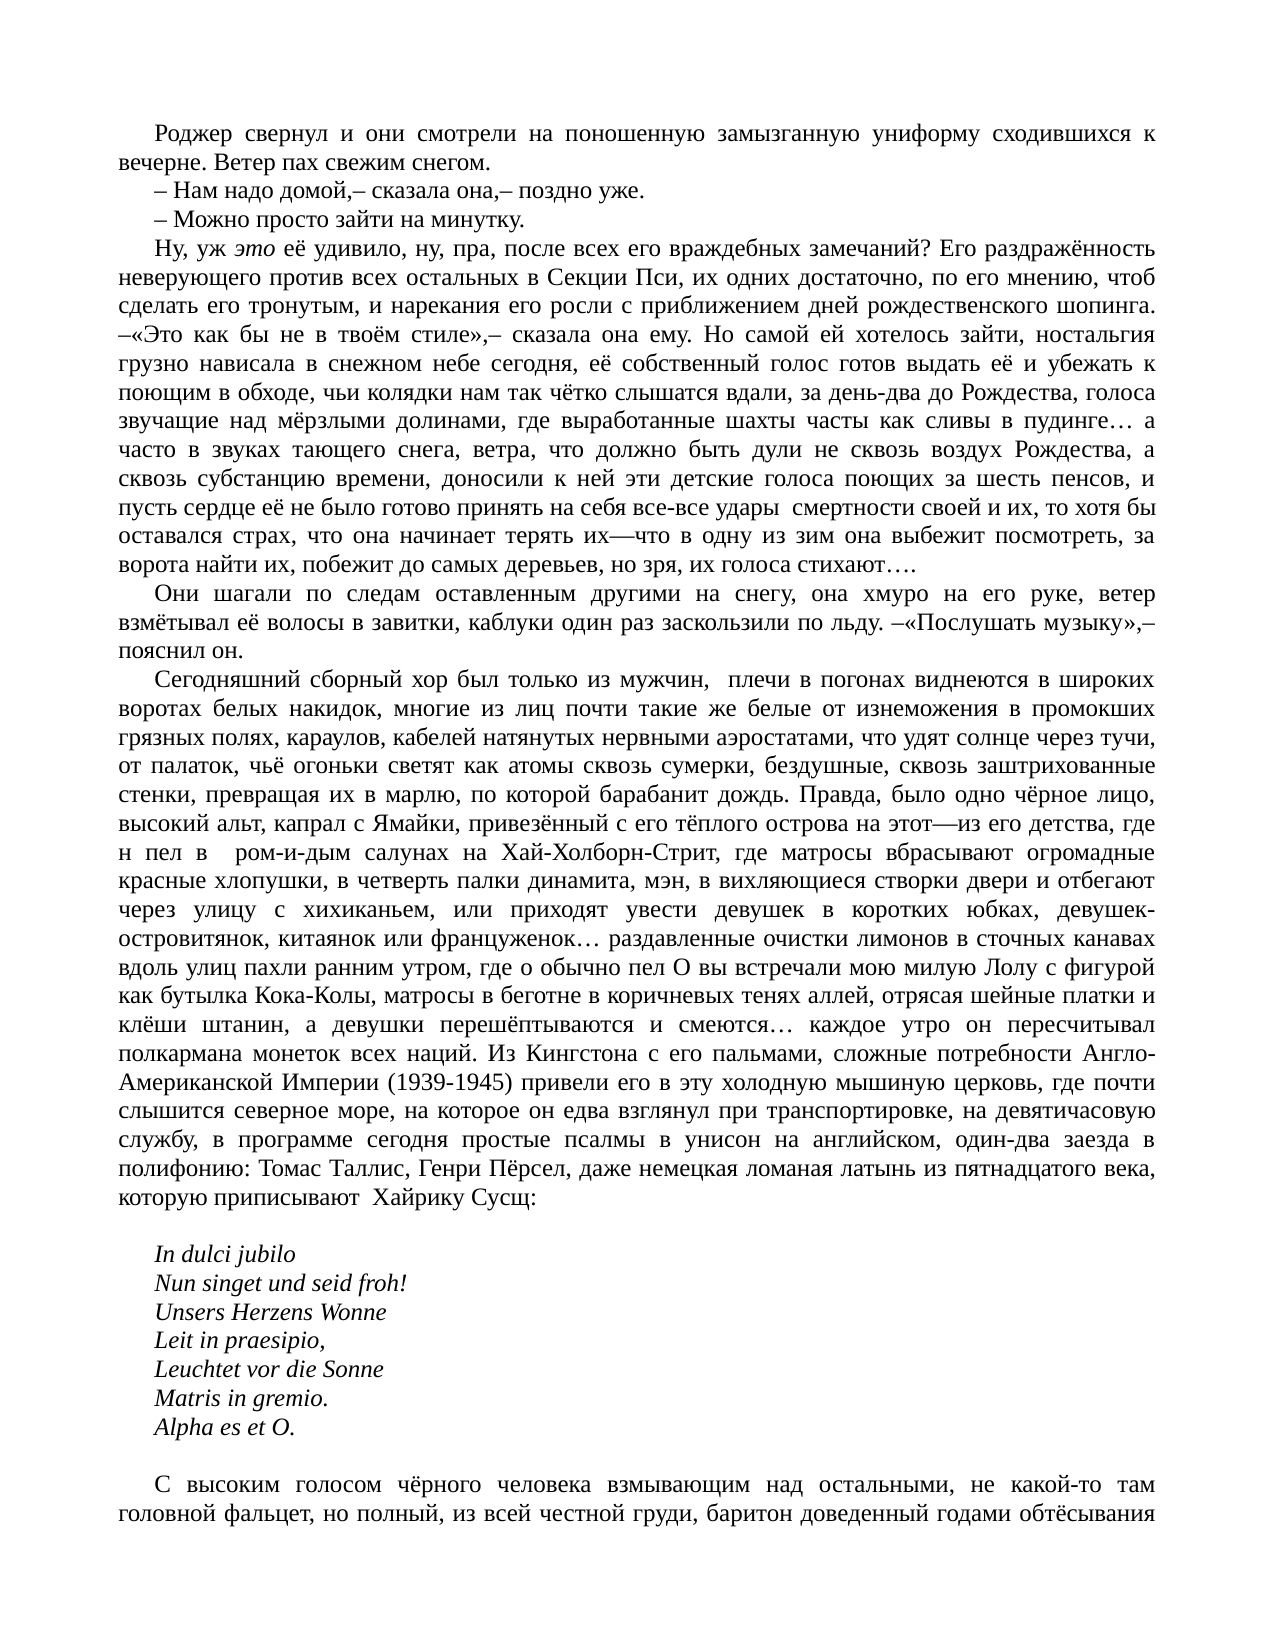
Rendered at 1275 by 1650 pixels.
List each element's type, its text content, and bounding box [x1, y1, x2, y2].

text Nun singet und seid froh! [118, 1268, 1157, 1297]
text Matris in gremio. [118, 1383, 1157, 1412]
text С высоким голосом чёрного человека взмывающим над остальными, не какой-то там головной фальцет, но полный, из всей честной груди, баритон доведенный годами обтёсывания [118, 1469, 1157, 1527]
text Alpha es et O. [118, 1412, 1157, 1441]
text – Можно просто зайти на минутку. [118, 204, 1157, 233]
text Leit in praesipio, [118, 1326, 1157, 1354]
text Роджер свернул и они смотрели на поношенную замызганную униформу сходившихся к вечерне. Ветер пах свежим снегом. [118, 118, 1157, 176]
text Сегодняшний сборный хор был только из мужчин, плечи в погонах виднеются в широких воротах белых накидок, многие из лиц почти такие же белые от изнеможения в промокших грязных полях, караулов, кабелей натянутых нервными аэростатами, что удят солнце через тучи, от палаток, чьё огоньки светят как атомы сквозь сумерки, бездушные, сквозь заштрихованные стенки, превращая их в марлю, по которой барабанит дождь. Правда, было одно чёрное лицо, высокий альт, капрал с Ямайки, привезённый с его тёплого острова на этот—из его детства, где н пел в ром-и-дым салунах на Хай-Холборн-Стрит, где матросы вбрасывают огромадные красные хлопушки, в четверть палки динамита, мэн, в вихляющиеся створки двери и отбегают через улицу с хихиканьем, или приходят увести девушек в коротких юбках, девушек-островитянок, китаянок или француженок… раздавленные очистки лимонов в сточных канавах вдоль улиц пахли ранним утром, где о обычно пел О вы встречали мою милую Лолу с фигурой как бутылка Кока-Колы, матросы в беготне в коричневых тенях аллей, отрясая шейные платки и клёши штанин, а девушки перешёптываются и смеются… каждое утро он пересчитывал полкармана монеток всех наций. Из Кингстона с его пальмами, сложные потребности Англо-Американской Империи (1939-1945) привели его в эту холодную мышиную церковь, где почти слышится северное море, на которое он едва взглянул при транспортировке, на девятичасовую службу, в программе сегодня простые псалмы в унисон на английском, один-два заезда в полифонию: Томас Таллис, Генри Пёрсел, даже немецкая ломаная латынь из пятнадцатого века, которую приписывают Хайрику Сусщ: [118, 664, 1157, 1211]
text Они шагали по следам оставленным другими на снегу, она хмуро на его руке, ветер взмётывал её волосы в завитки, каблуки один раз заскользили по льду. –«Послушать музыку»,– пояснил он. [118, 578, 1157, 664]
text Unsers Herzens Wonne [118, 1297, 1157, 1326]
text – Нам надо домой,– сказала она,– поздно уже. [118, 176, 1157, 204]
text Ну, уж это её удивило, ну, пра, после всех его враждебных замечаний? Его раздражённость неверующего против всех остальных в Секции Пси, их одних достаточно, по его мнению, чтоб сделать его тронутым, и нарекания его росли с приближением дней рождественского шопинга. –«Это как бы не в твоём стиле»,– сказала она ему. Но самой ей хотелось зайти, ностальгия грузно нависала в снежном небе сегодня, её собственный голос готов выдать её и убежать к поющим в обходе, чьи колядки нам так чётко слышатся вдали, за день-два до Рождества, голоса звучащие над мёрзлыми долинами, где выработанные шахты часты как сливы в пудинге… а часто в звуках тающего снега, ветра, что должно быть дули не сквозь воздух Рождества, а сквозь субстанцию времени, доносили к ней эти детские голоса поющих за шесть пенсов, и пусть сердце её не было готово принять на себя все-все удары смертности своей и их, то хотя бы оставался страх, что она начинает терять их—что в одну из зим она выбежит посмотреть, за ворота найти их, побежит до самых деревьев, но зря, их голоса стихают…. [118, 233, 1157, 578]
text In dulci jubilo [118, 1239, 1157, 1268]
text Leuchtet vor die Sonne [118, 1354, 1157, 1383]
